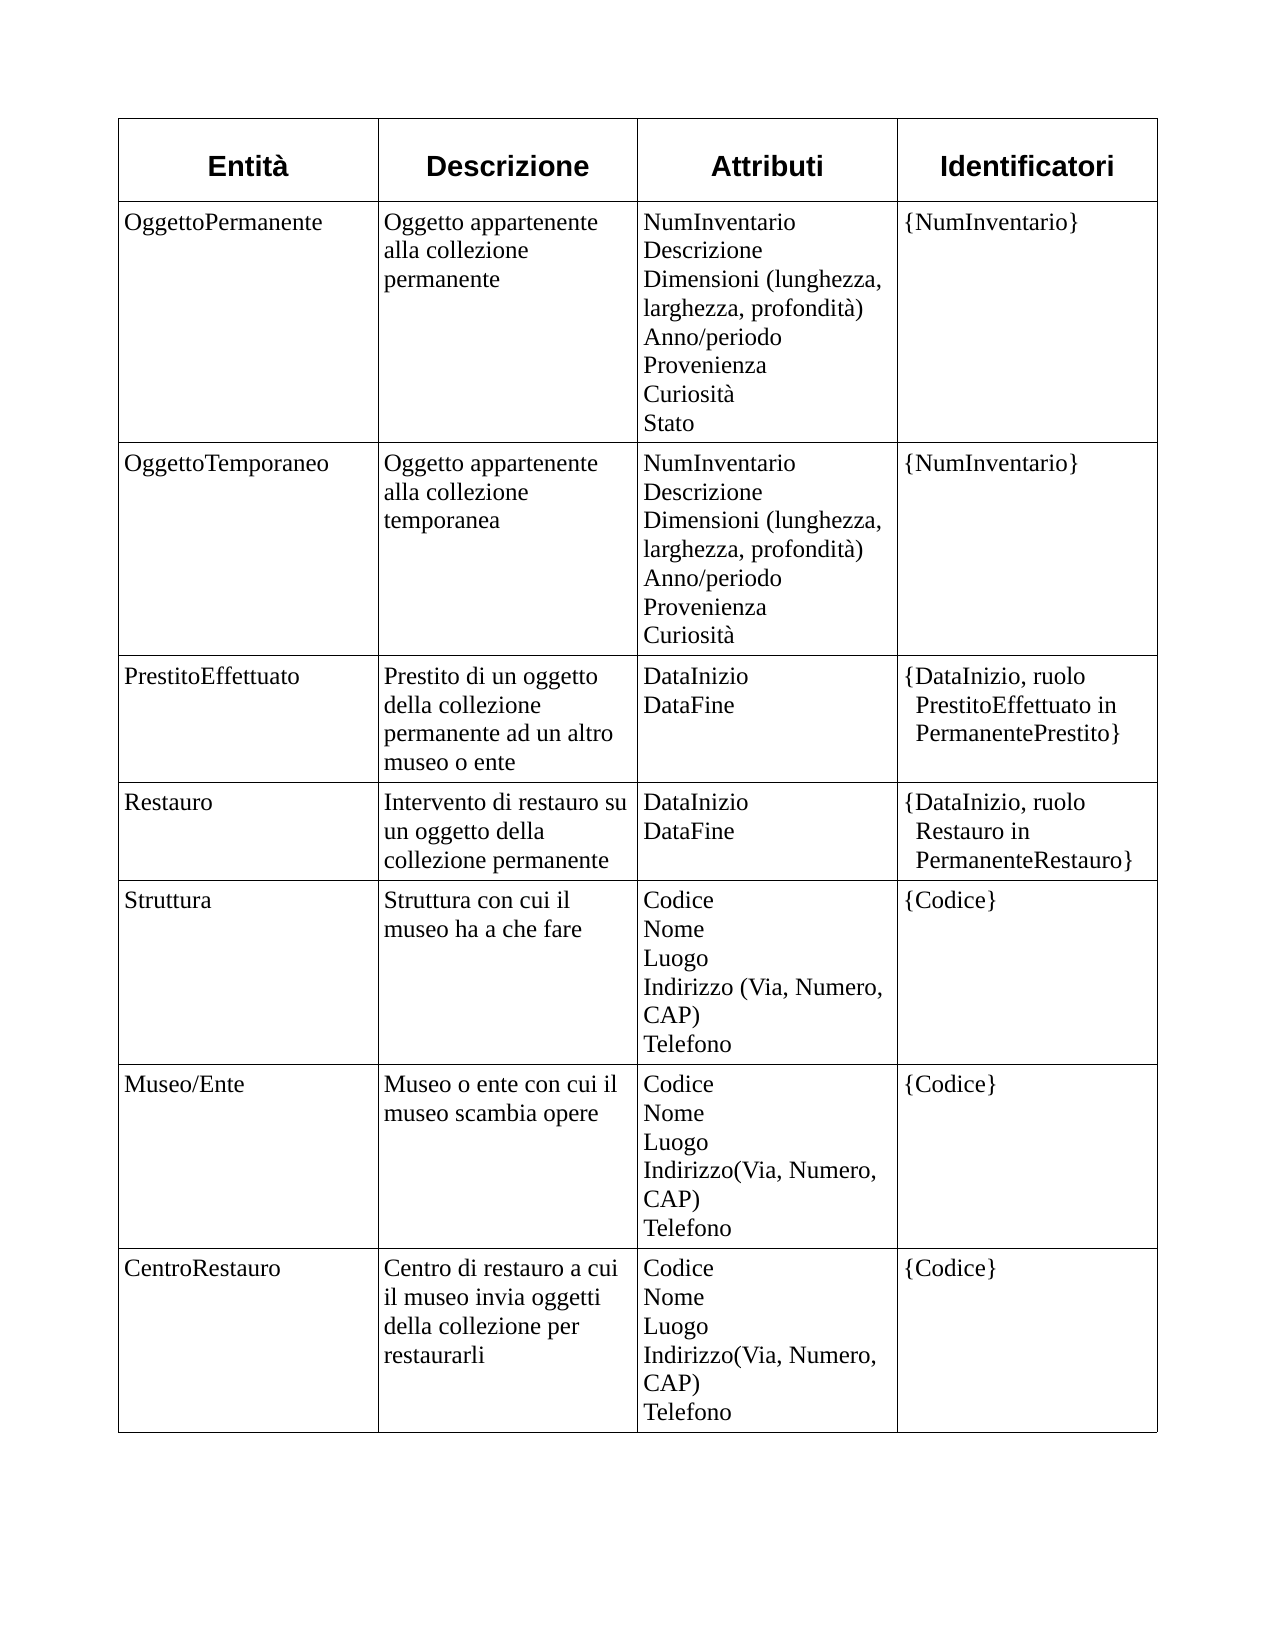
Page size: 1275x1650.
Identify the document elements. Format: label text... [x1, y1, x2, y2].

table_cell Museo o ente con cui il museo scambia opere [379, 1065, 637, 1248]
table_cell Struttura con cui il museo ha a che fare [379, 881, 637, 1063]
table_cell Codice Nome Luogo Indirizzo(Via, Numero, CAP) Telefono [638, 1065, 897, 1248]
table_cell OggettoTemporaneo [119, 443, 378, 655]
table_cell Struttura [119, 881, 378, 1063]
table_header Entità [119, 119, 378, 201]
table_cell OggettoPermanente [119, 202, 378, 442]
table_header Attributi [638, 119, 897, 201]
table_cell {DataInizio, ruolo PrestitoEffettuato in PermanentePrestito} [898, 656, 1157, 782]
table_cell Centro di restauro a cui il museo invia oggetti della collezione per restaurarli [379, 1249, 637, 1432]
table_cell DataInizio DataFine [638, 656, 897, 782]
table_header Descrizione [379, 119, 637, 201]
table_cell Prestito di un oggetto della collezione permanente ad un altro museo o ente [379, 656, 637, 782]
table_cell {NumInventario} [898, 202, 1157, 442]
table_cell Codice Nome Luogo Indirizzo(Via, Numero, CAP) Telefono [638, 1249, 897, 1432]
table_cell {Codice} [898, 1249, 1157, 1432]
table_cell Intervento di restauro su un oggetto della collezione permanente [379, 783, 637, 879]
table_cell Museo/Ente [119, 1065, 378, 1248]
table_cell Codice Nome Luogo Indirizzo (Via, Numero, CAP) Telefono [638, 881, 897, 1063]
table_cell CentroRestauro [119, 1249, 378, 1432]
table_cell {DataInizio, ruolo Restauro in PermanenteRestauro} [898, 783, 1157, 879]
table_cell Oggetto appartenente alla collezione permanente [379, 202, 637, 442]
table_cell {Codice} [898, 1065, 1157, 1248]
table_header Identificatori [898, 119, 1157, 201]
table_cell Oggetto appartenente alla collezione temporanea [379, 443, 637, 655]
table_cell PrestitoEffettuato [119, 656, 378, 782]
table_cell {Codice} [898, 881, 1157, 1063]
table_cell {NumInventario} [898, 443, 1157, 655]
table_cell NumInventario Descrizione Dimensioni (lunghezza, larghezza, profondità) Anno/periodo Provenienza Curiosità Stato [638, 202, 897, 442]
table_cell NumInventario Descrizione Dimensioni (lunghezza, larghezza, profondità) Anno/periodo Provenienza Curiosità [638, 443, 897, 655]
table_cell DataInizio DataFine [638, 783, 897, 879]
table_cell Restauro [119, 783, 378, 879]
